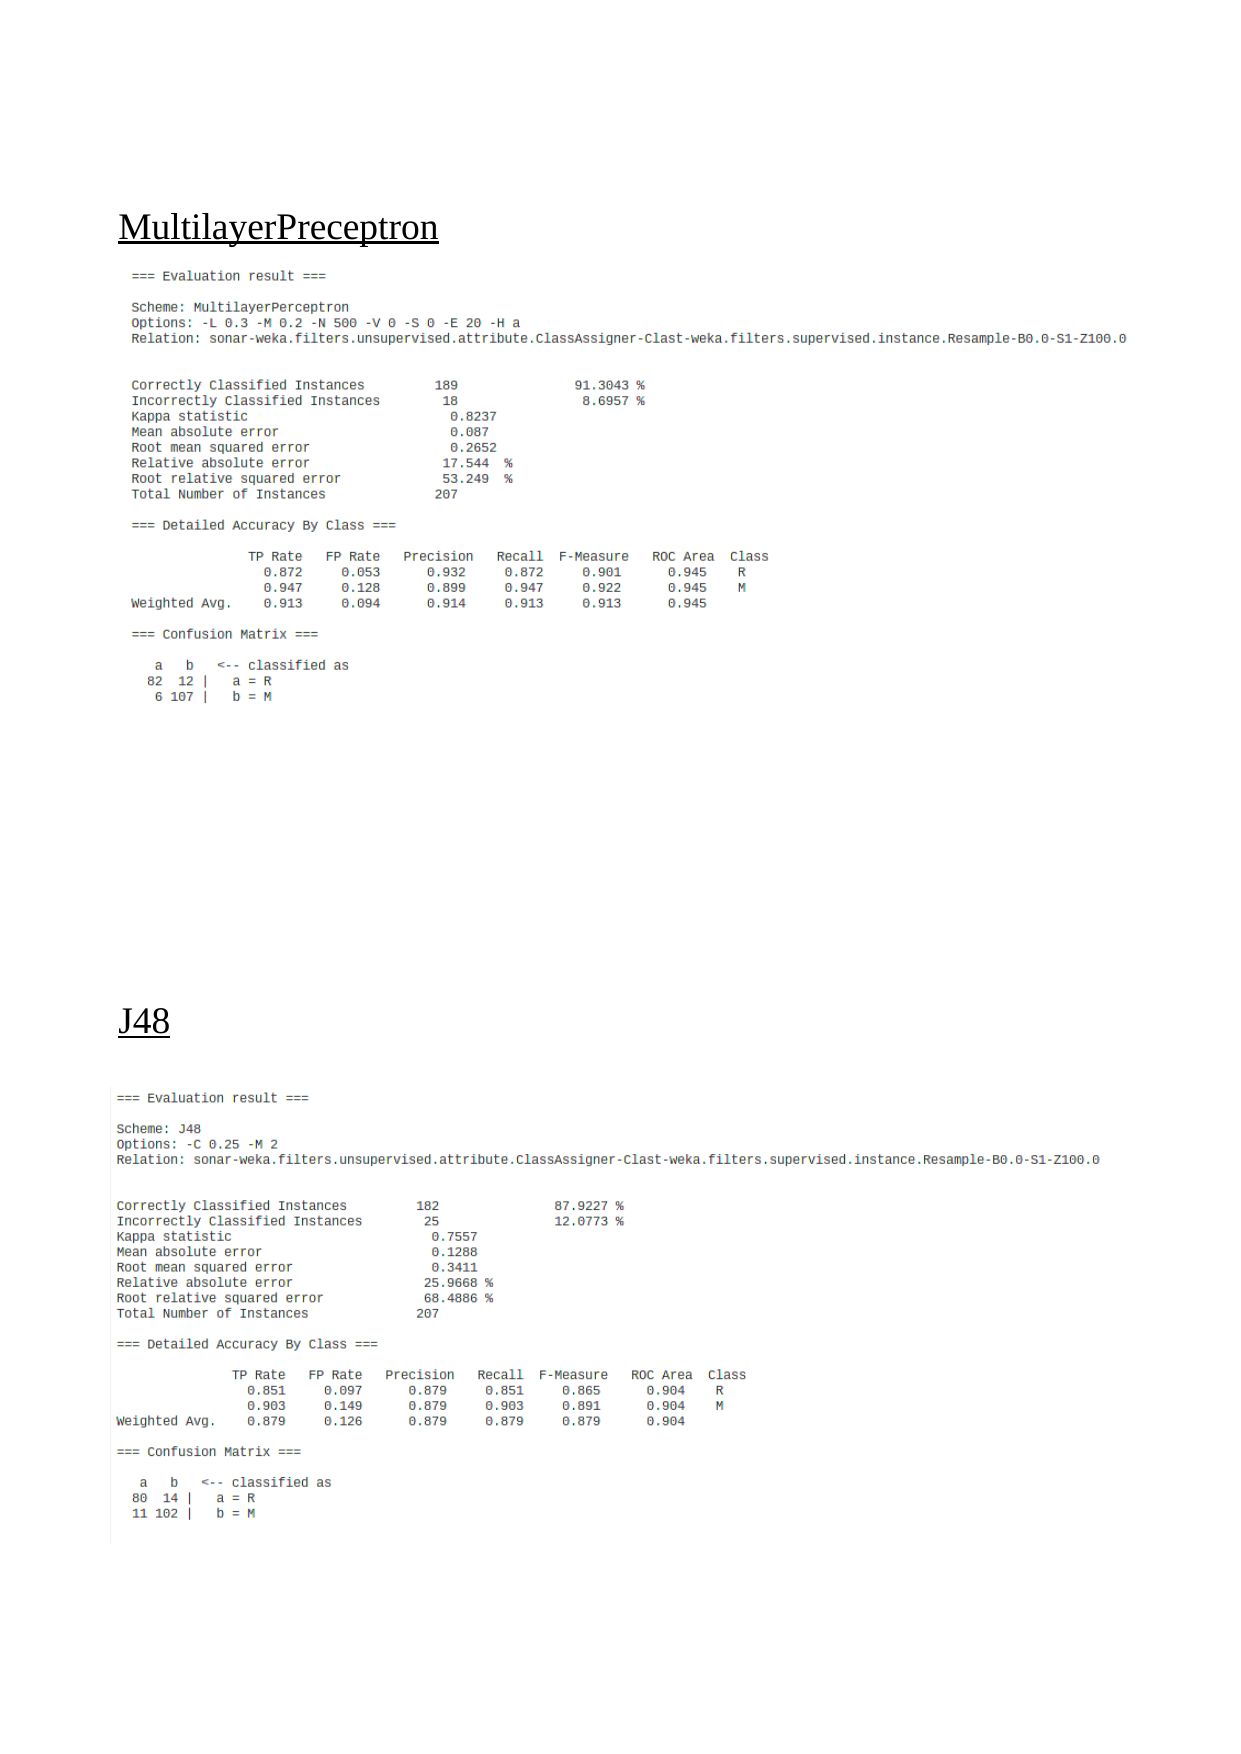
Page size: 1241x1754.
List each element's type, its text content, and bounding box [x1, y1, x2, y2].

text J48 [118, 999, 1122, 1042]
text MultilayerPreceptron [118, 204, 1122, 247]
picture [110, 1087, 1115, 1544]
picture [127, 265, 1132, 741]
